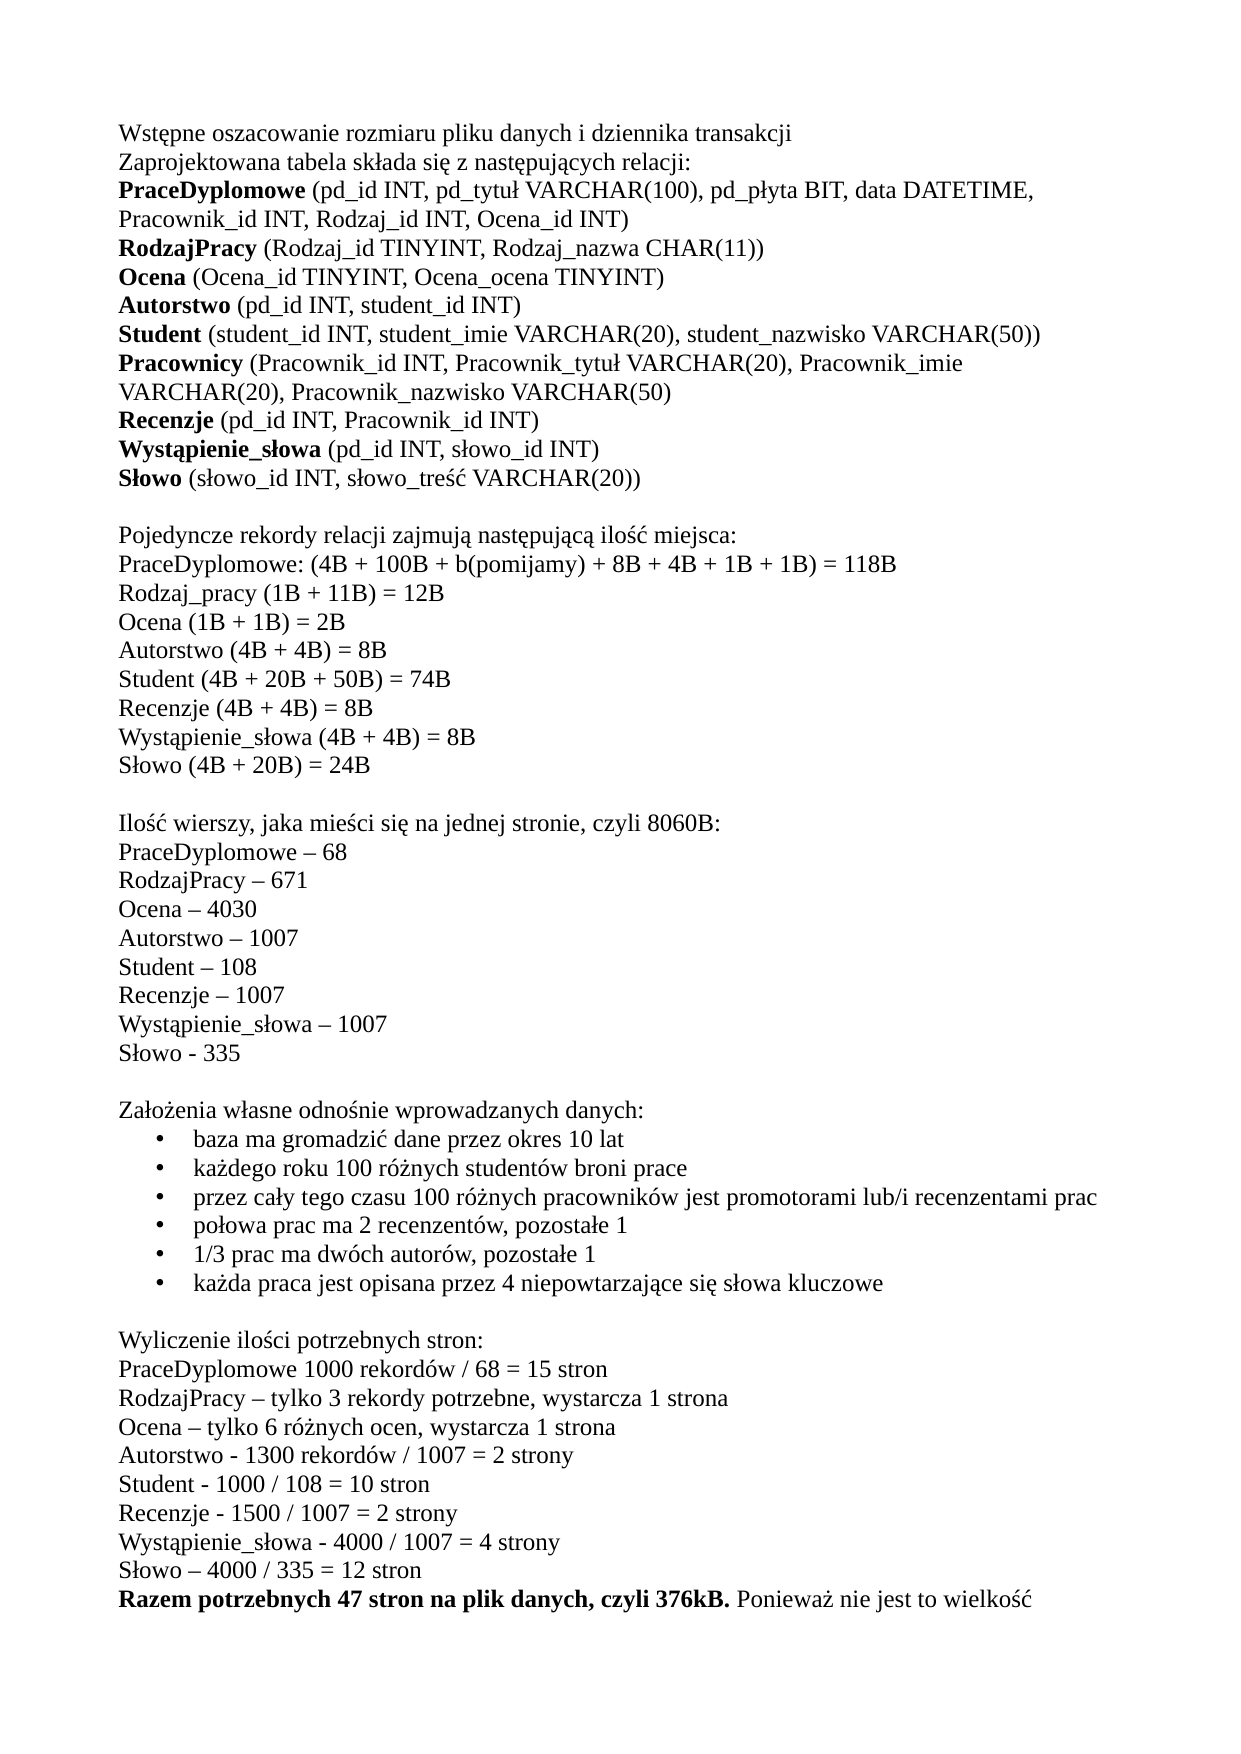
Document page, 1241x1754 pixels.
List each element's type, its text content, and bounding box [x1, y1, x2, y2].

text Założenia własne odnośnie wprowadzanych danych: [118, 1096, 1122, 1124]
text Student - 1000 / 108 = 10 stron [118, 1469, 1122, 1498]
text Recenzje (4B + 4B) = 8B [118, 693, 1122, 722]
text Wyliczenie ilości potrzebnych stron: [118, 1326, 1122, 1354]
text PraceDyplomowe 1000 rekordów / 68 = 15 stron [118, 1354, 1122, 1383]
list 1/3 prac ma dwóch autorów, pozostałe 1 [156, 1239, 1122, 1268]
text RodzajPracy – tylko 3 rekordy potrzebne, wystarcza 1 strona [118, 1383, 1122, 1412]
text Słowo (4B + 20B) = 24B [118, 751, 1122, 779]
text Autorstwo – 1007 [118, 923, 1122, 952]
text Recenzje - 1500 / 1007 = 2 strony [118, 1498, 1122, 1527]
text Student (4B + 20B + 50B) = 74B [118, 664, 1122, 693]
text Autorstwo (4B + 4B) = 8B [118, 636, 1122, 664]
text Pracownicy (Pracownik_id INT, Pracownik_tytuł VARCHAR(20), Pracownik_imie VARCHAR(20), Pracownik_nazwisko VARCHAR(50) [118, 348, 1122, 406]
text PraceDyplomowe (pd_id INT, pd_tytuł VARCHAR(100), pd_płyta BIT, data DATETIME, Pracownik_id INT, Rodzaj_id INT, Ocena_id INT) [118, 176, 1122, 233]
text Słowo - 335 [118, 1038, 1122, 1067]
text PraceDyplomowe – 68 [118, 837, 1122, 866]
text Recenzje (pd_id INT, Pracownik_id INT) [118, 406, 1122, 434]
text Wystąpienie_słowa (pd_id INT, słowo_id INT) [118, 434, 1122, 463]
text Rodzaj_pracy (1B + 11B) = 12B [118, 578, 1122, 607]
text RodzajPracy – 671 [118, 866, 1122, 894]
list przez cały tego czasu 100 różnych pracowników jest promotorami lub/i recenzentami prac [156, 1182, 1122, 1211]
text Wystąpienie_słowa (4B + 4B) = 8B [118, 722, 1122, 751]
text Razem potrzebnych 47 stron na plik danych, czyli 376kB. Ponieważ nie jest to wielkość [118, 1584, 1122, 1613]
text PraceDyplomowe: (4B + 100B + b(pomijamy) + 8B + 4B + 1B + 1B) = 118B [118, 549, 1122, 578]
text Ocena (Ocena_id TINYINT, Ocena_ocena TINYINT) [118, 262, 1122, 291]
list połowa prac ma 2 recenzentów, pozostałe 1 [156, 1211, 1122, 1239]
text RodzajPracy (Rodzaj_id TINYINT, Rodzaj_nazwa CHAR(11)) [118, 233, 1122, 262]
text Słowo – 4000 / 335 = 12 stron [118, 1556, 1122, 1584]
text Autorstwo (pd_id INT, student_id INT) [118, 291, 1122, 319]
text Ilość wierszy, jaka mieści się na jednej stronie, czyli 8060B: [118, 808, 1122, 837]
text Pojedyncze rekordy relacji zajmują następującą ilość miejsca: [118, 521, 1122, 549]
text Słowo (słowo_id INT, słowo_treść VARCHAR(20)) [118, 463, 1122, 492]
text Autorstwo - 1300 rekordów / 1007 = 2 strony [118, 1441, 1122, 1469]
list każda praca jest opisana przez 4 niepowtarzające się słowa kluczowe [156, 1268, 1122, 1297]
list baza ma gromadzić dane przez okres 10 lat [156, 1124, 1122, 1153]
text Ocena – tylko 6 różnych ocen, wystarcza 1 strona [118, 1412, 1122, 1441]
text Student – 108 [118, 952, 1122, 981]
text Wystąpienie_słowa - 4000 / 1007 = 4 strony [118, 1527, 1122, 1556]
text Wystąpienie_słowa – 1007 [118, 1009, 1122, 1038]
text Student (student_id INT, student_imie VARCHAR(20), student_nazwisko VARCHAR(50)) [118, 319, 1122, 348]
text Zaprojektowana tabela składa się z następujących relacji: [118, 147, 1122, 176]
list każdego roku 100 różnych studentów broni prace [156, 1153, 1122, 1182]
text Wstępne oszacowanie rozmiaru pliku danych i dziennika transakcji [118, 118, 1122, 147]
text Ocena – 4030 [118, 894, 1122, 923]
text Ocena (1B + 1B) = 2B [118, 607, 1122, 636]
text Recenzje – 1007 [118, 981, 1122, 1009]
